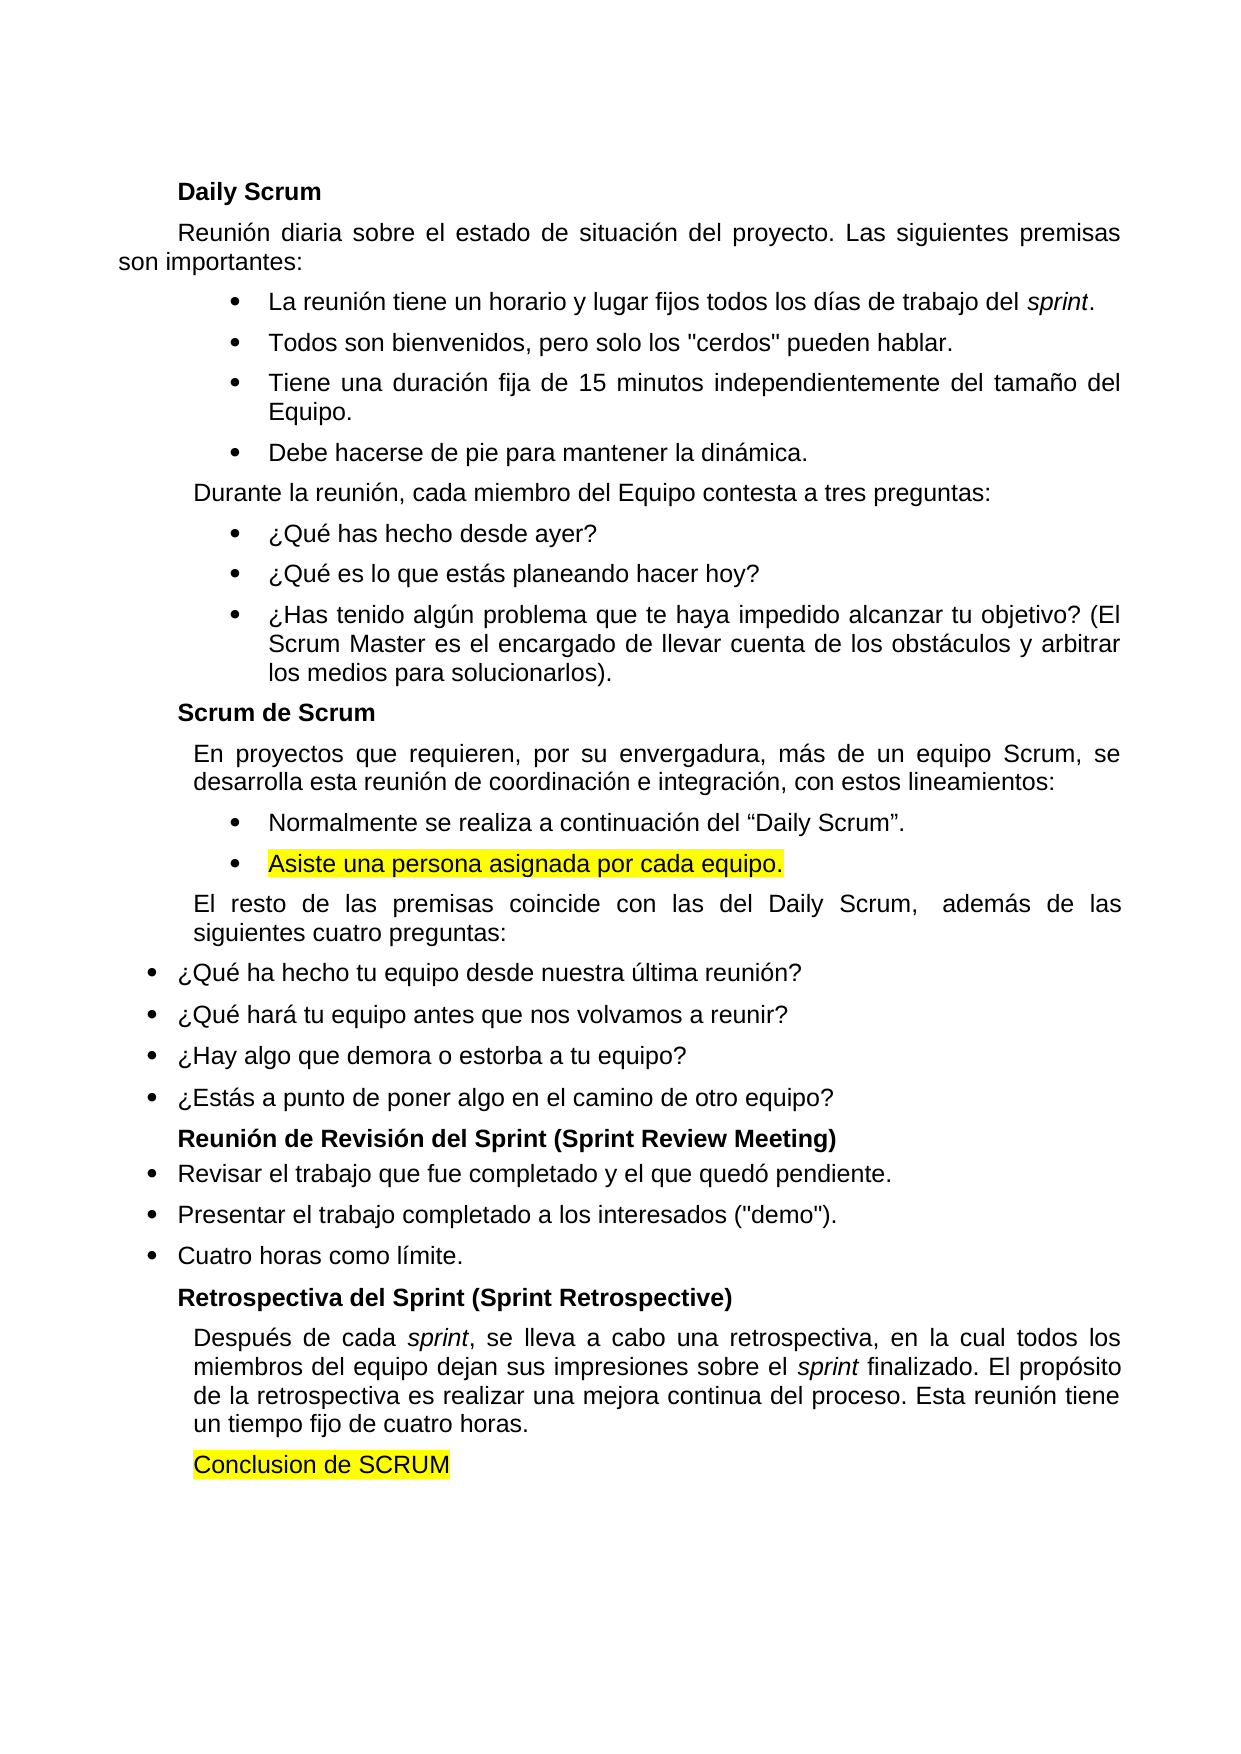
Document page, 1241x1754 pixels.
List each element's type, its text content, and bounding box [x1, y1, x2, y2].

list ¿Estás a punto de poner algo en el camino de otro equipo? [148, 1082, 1122, 1111]
list Asiste una persona asignada por cada equipo. [231, 848, 1122, 877]
list Tiene una duración fija de 15 minutos independientemente del tamaño del Equipo. [353, 397, 1122, 426]
subtitle Reunión de Revisión del Sprint (Sprint Review Meeting) [844, 1124, 1122, 1153]
list Presentar el trabajo completado a los interesados ("demo"). [845, 1200, 1122, 1229]
text Después de cada sprint, se lleva a cabo una retrospectiva, en la cual todos los miembros del equipo dejan sus impresiones sobre el sprint finalizado. El propósito de la retrospectiva es realizar una mejora continua del proceso. Esta reunión tiene un tiempo fijo de cuatro horas. [536, 1409, 1122, 1438]
list Tiene una duración fija de 15 minutos independientemente del tamaño del Equipo. [231, 368, 268, 426]
list ¿Qué es lo que estás planeando hacer hoy? [767, 559, 1122, 588]
list ¿Has tenido algún problema que te haya impedido alcanzar tu objetivo? (El Scrum Master es el encargado de llevar cuenta de los obstáculos y arbitrar los medios para solucionarlos). [620, 658, 1122, 686]
subtitle Daily Scrum [322, 177, 1122, 206]
subtitle Scrum de Scrum [383, 698, 1122, 727]
list Normalmente se realiza a continuación del “Daily Scrum”. [906, 808, 1122, 837]
list Debe hacerse de pie para mantener la dinámica. [809, 438, 1122, 466]
list Todos son bienvenidos, pero solo los "cerdos" pueden hablar. [954, 328, 1122, 356]
text El resto de las premisas coincide con las del Daily Scrum, además de las siguientes cuatro preguntas: [507, 918, 1122, 947]
text Reunión diaria sobre el estado de situación del proyecto. Las siguientes premisas son importantes: [310, 246, 1122, 275]
list Cuatro horas como límite. [148, 1241, 177, 1270]
text Conclusion de SCRUM [193, 1450, 1122, 1479]
list ¿Qué es lo que estás planeando hacer hoy? [231, 559, 268, 588]
list ¿Qué ha hecho tu equipo desde nuestra última reunión? [148, 958, 1122, 987]
list Debe hacerse de pie para mantener la dinámica. [231, 438, 268, 466]
subtitle Retrospectiva del Sprint (Sprint Retrospective) [740, 1283, 1122, 1311]
list Cuatro horas como límite. [470, 1241, 1122, 1270]
list Revisar el trabajo que fue completado y el que quedó pendiente. [148, 1158, 1122, 1187]
list ¿Qué hará tu equipo antes que nos volvamos a reunir? [148, 1000, 1122, 1029]
list ¿Qué has hecho desde ayer? [231, 519, 1122, 548]
text En proyectos que requieren, por su envergadura, más de un equipo Scrum, se desarrolla esta reunión de coordinación e integración, con estos lineamientos: [193, 767, 1122, 796]
list ¿Hay algo que demora o estorba a tu equipo? [148, 1041, 1122, 1070]
text Durante la reunión, cada miembro del Equipo contesta a tres preguntas: [999, 478, 1122, 507]
